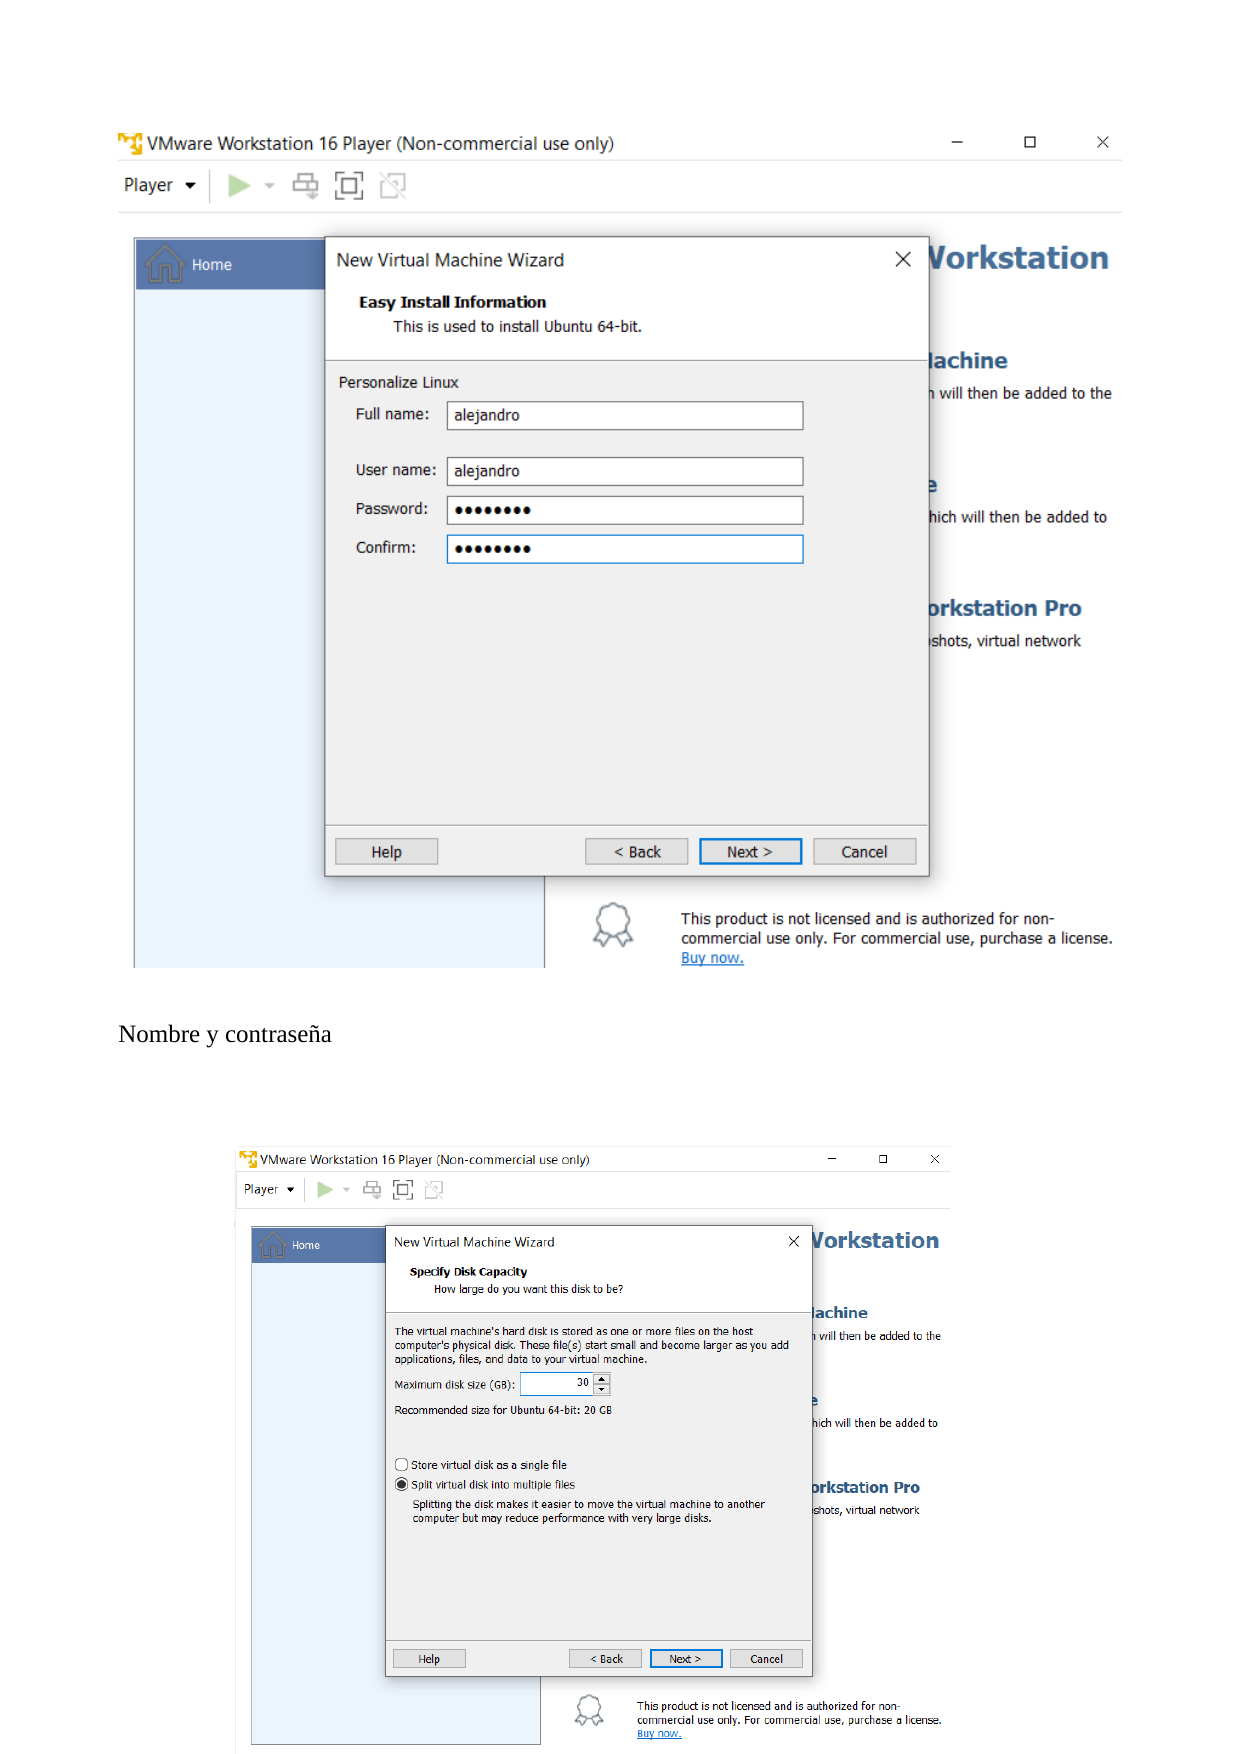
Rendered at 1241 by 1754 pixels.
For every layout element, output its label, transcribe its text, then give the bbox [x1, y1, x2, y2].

picture [234, 1146, 951, 1754]
text Nombre y contraseña [118, 1019, 1122, 1048]
picture [118, 133, 1123, 968]
